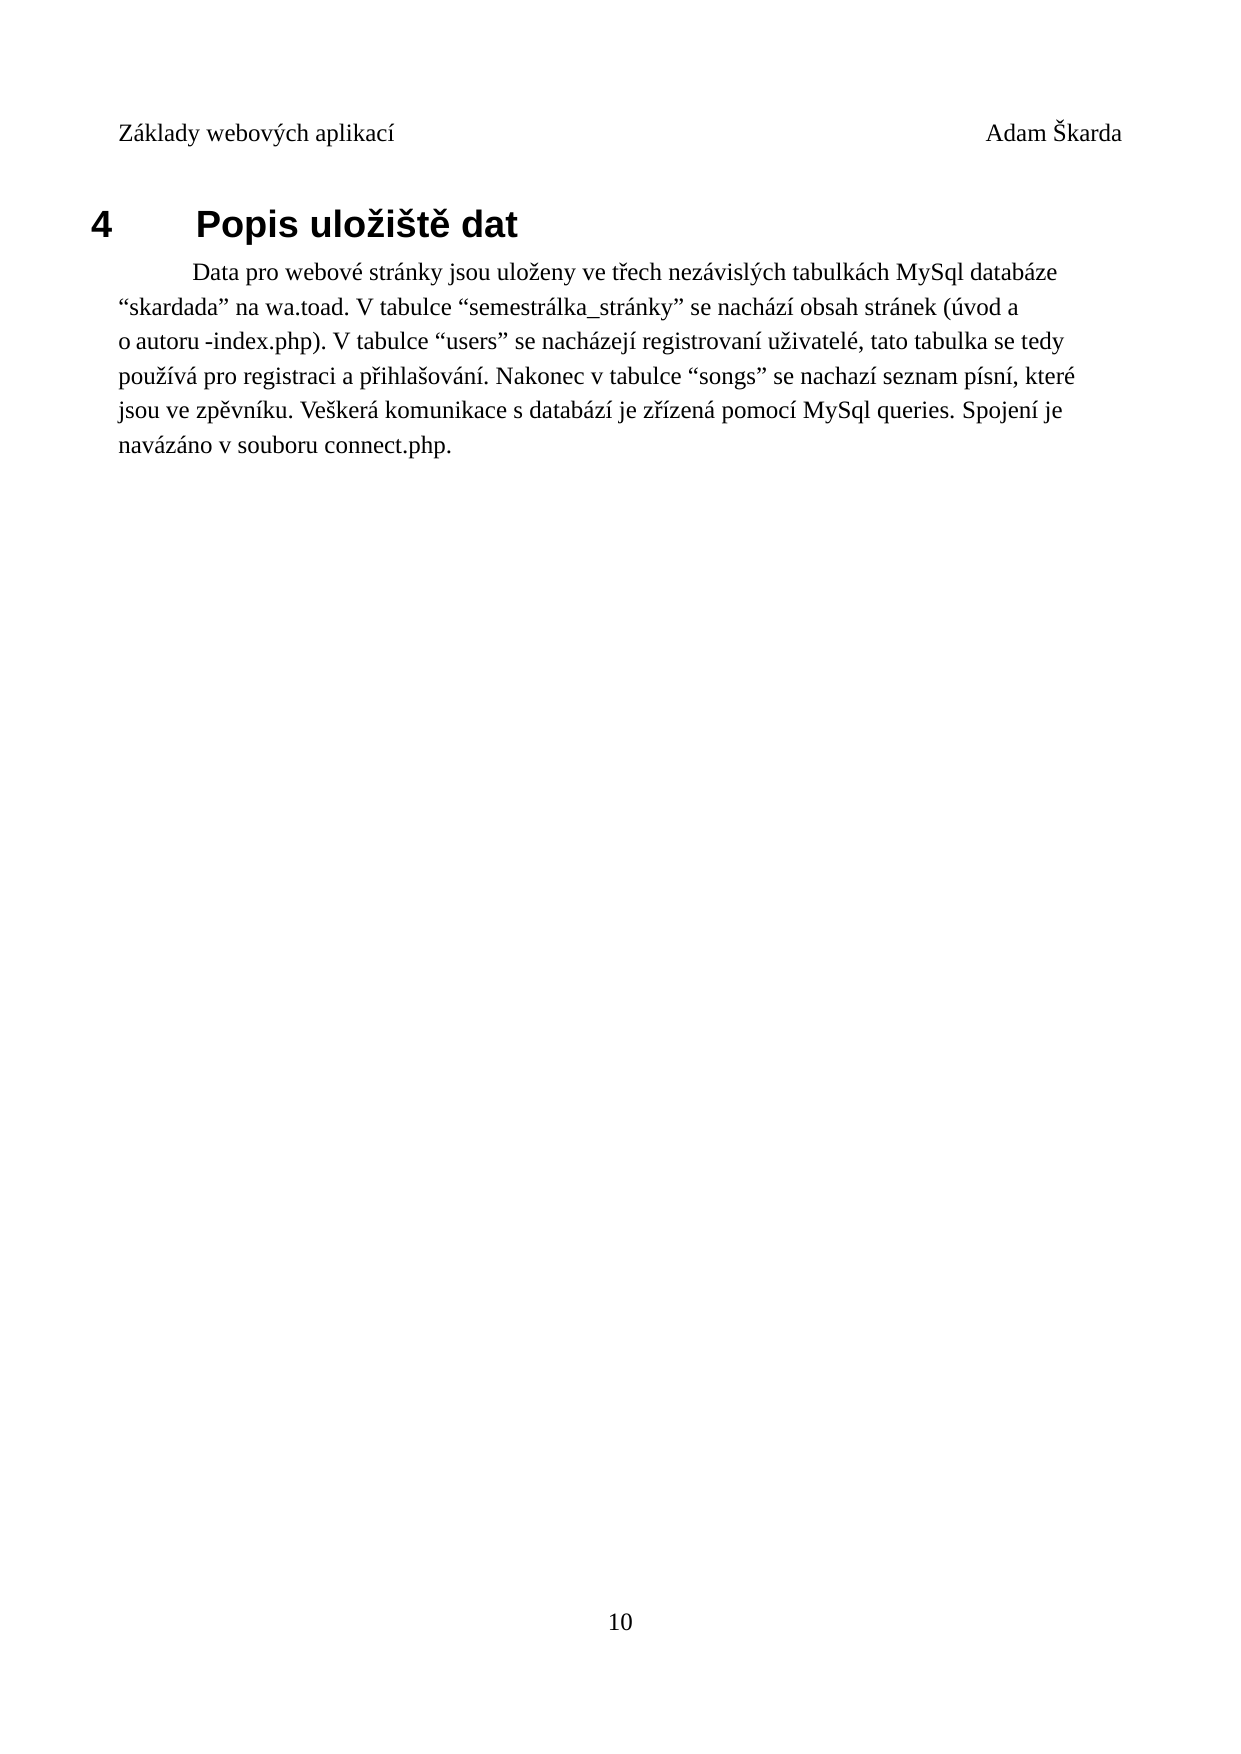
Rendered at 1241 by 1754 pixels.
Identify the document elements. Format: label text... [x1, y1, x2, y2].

subtitle Popis uložiště dat [80, 201, 1122, 245]
text Data pro webové stránky jsou uloženy ve třech nezávislých tabulkách MySql databáze “skardada” na wa.toad. V tabulce “semestrálka_stránky” se nachází obsah stránek (úvod a o autoru ‑index.php). V tabulce “users” se nacházejí registrovaní uživatelé, tato tabulka se tedy používá pro registraci a přihlašování. Nakonec v tabulce “songs” se nachazí seznam písní, které jsou ve zpěvníku. Veškerá komunikace s databází je zřízená pomocí MySql queries. Spojení je navázáno v souboru connect.php. [118, 257, 1122, 459]
